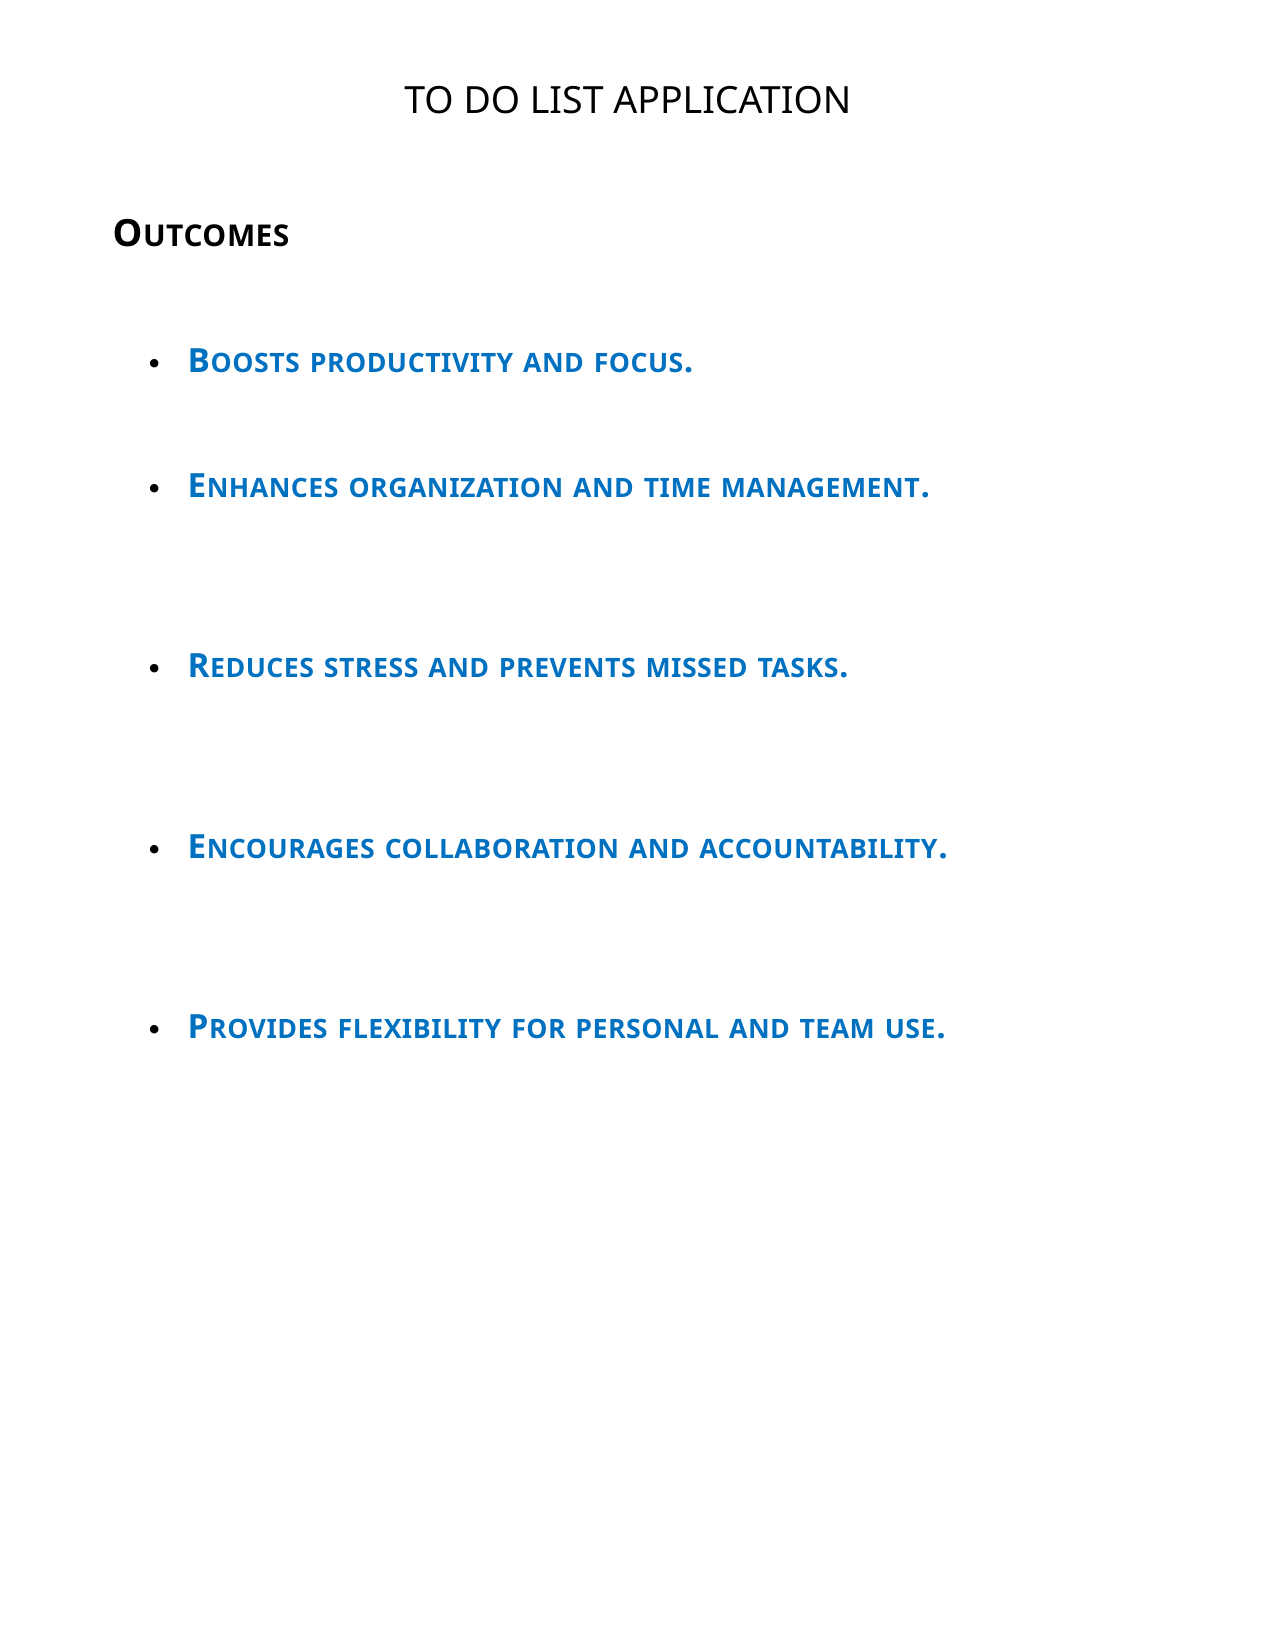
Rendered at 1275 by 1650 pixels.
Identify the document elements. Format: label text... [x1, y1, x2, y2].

list Boosts productivity and focus. [150, 337, 1162, 382]
list Enhances organization and time management. [150, 462, 1162, 507]
list Provides flexibility for personal and team use. [150, 1003, 1162, 1049]
text Outcomes [112, 206, 1162, 257]
list Reduces stress and prevents missed tasks. [150, 642, 1162, 688]
list Encourages collaboration and accountability. [150, 823, 1162, 868]
